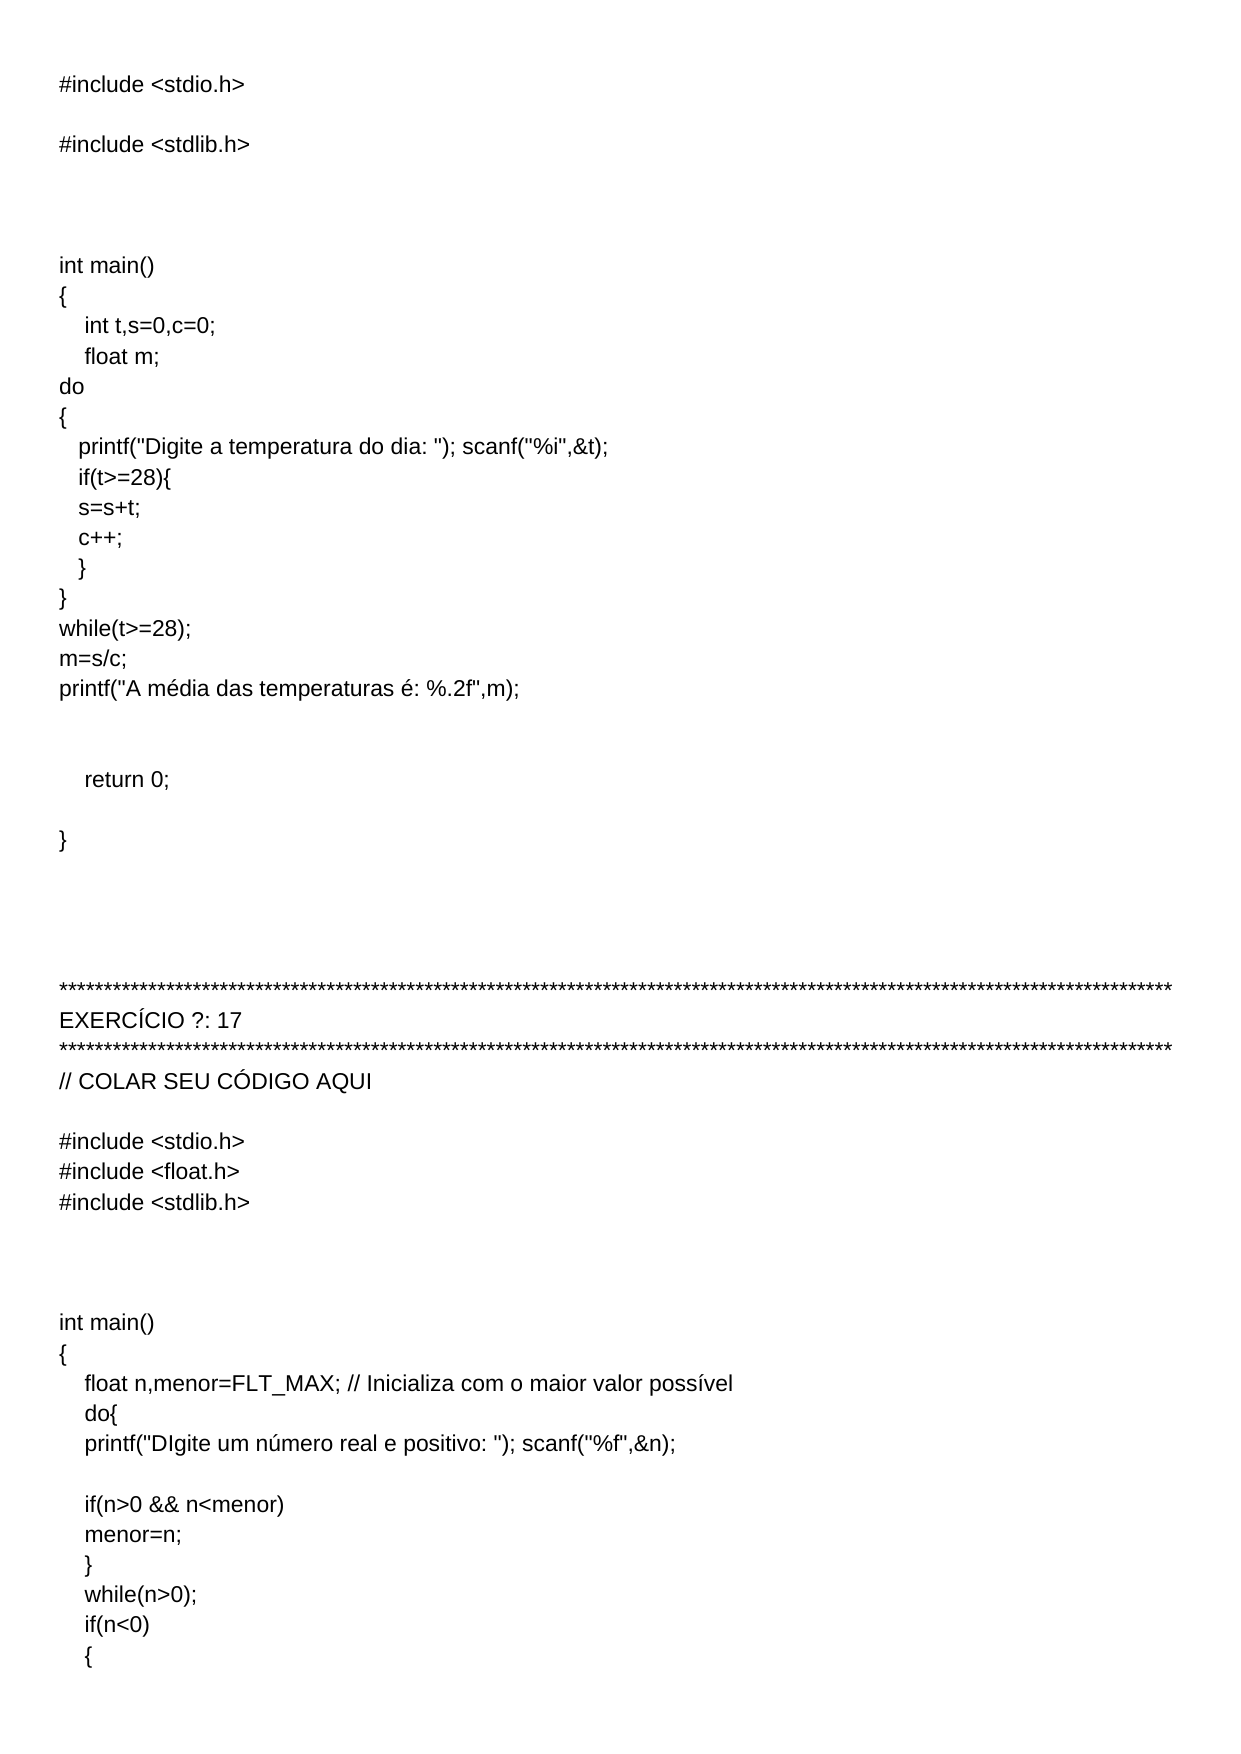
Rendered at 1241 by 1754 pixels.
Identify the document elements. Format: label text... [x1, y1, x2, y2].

text float m; [59, 343, 1181, 369]
text m=s/c; [59, 645, 1181, 671]
text #include <stdlib.h> [59, 1188, 1181, 1215]
text { [59, 1642, 1181, 1668]
text printf("A média das temperaturas é: %.2f",m); [59, 675, 1181, 701]
text // COLAR SEU CÓDIGO AQUI [59, 1068, 1181, 1094]
text float n,menor=FLT_MAX; // Inicializa com o maior valor possível [59, 1370, 1181, 1396]
text do [59, 373, 1181, 399]
text while(t>=28); [59, 614, 1181, 641]
text ***************************************************************************************************************************** [59, 977, 1181, 1003]
text return 0; [59, 766, 1181, 792]
text s=s+t; [59, 494, 1181, 520]
text EXERCÍCIO ?: 17 [59, 1007, 1181, 1034]
text { [59, 403, 1181, 429]
text int t,s=0,c=0; [59, 312, 1181, 339]
text #include <stdlib.h> [59, 131, 1181, 158]
text if(t>=28){ [59, 463, 1181, 490]
text if(n<0) [59, 1611, 1181, 1638]
text if(n>0 && n<menor) [59, 1491, 1181, 1517]
text } [59, 826, 1181, 852]
text int main() [59, 252, 1181, 278]
text ***************************************************************************************************************************** [59, 1037, 1181, 1064]
text #include <stdio.h> [59, 71, 1181, 97]
text printf("Digite a temperatura do dia: "); scanf("%i",&t); [59, 433, 1181, 460]
text { [59, 1339, 1181, 1366]
text } [59, 584, 1181, 611]
text int main() [59, 1309, 1181, 1336]
text menor=n; [59, 1521, 1181, 1547]
text { [59, 282, 1181, 309]
text while(n>0); [59, 1581, 1181, 1608]
text } [59, 1551, 1181, 1577]
text #include <stdio.h> [59, 1128, 1181, 1154]
text printf("DIgite um número real e positivo: "); scanf("%f",&n); [59, 1430, 1181, 1457]
text c++; [59, 524, 1181, 550]
text #include <float.h> [59, 1158, 1181, 1185]
text do{ [59, 1400, 1181, 1426]
text } [59, 554, 1181, 581]
